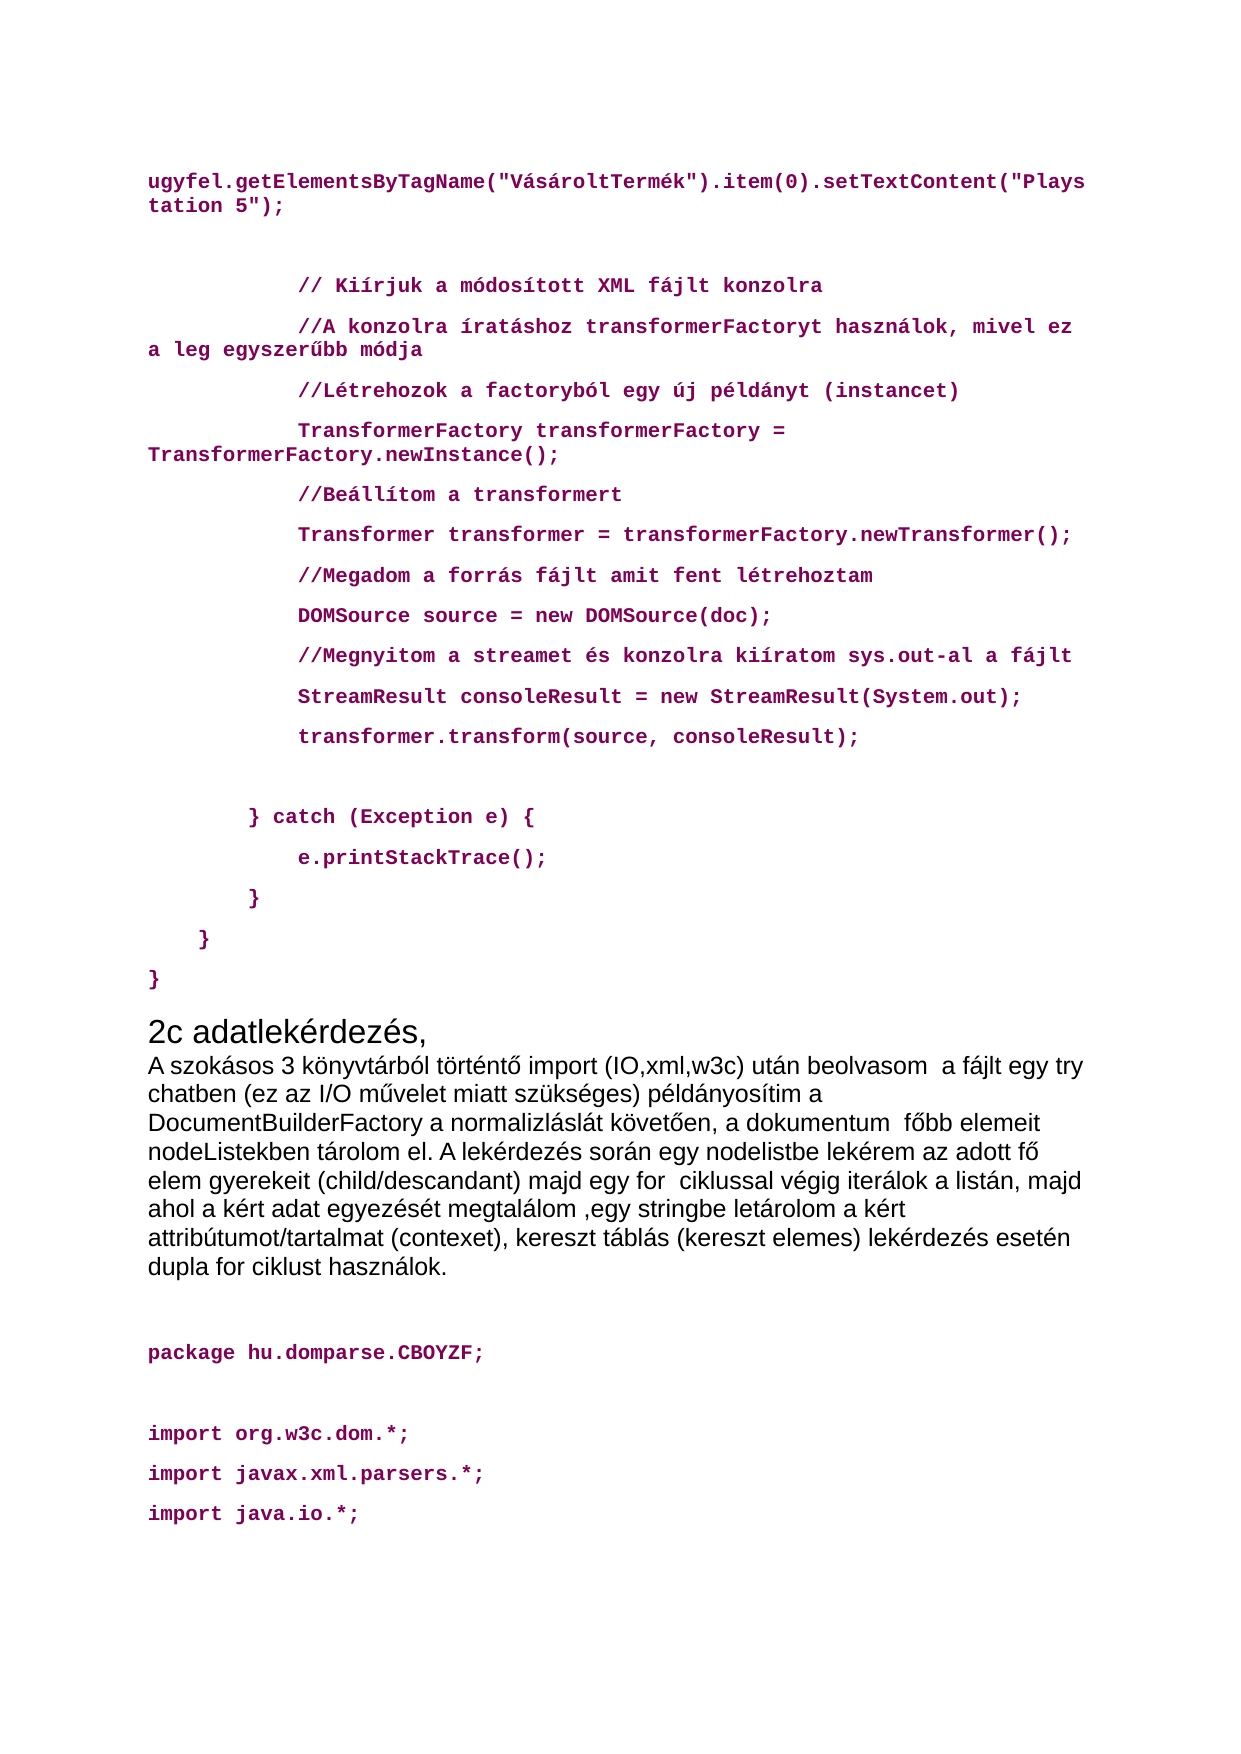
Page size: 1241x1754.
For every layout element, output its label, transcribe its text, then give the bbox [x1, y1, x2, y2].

text //A konzolra íratáshoz transformerFactoryt használok, mivel ez a leg egyszerűbb módja [148, 316, 1093, 363]
text //Létrehozok a factoryból egy új példányt (instancet) [148, 380, 1093, 403]
text //Megadom a forrás fájlt amit fent létrehoztam [148, 565, 1093, 588]
text package hu.domparse.CBOYZF; [148, 1342, 1093, 1366]
text A szokásos 3 könyvtárból történtő import (IO,xml,w3c) után beolvasom a fájlt egy try chatben (ez az I/O művelet miatt szükséges) példányosítim a DocumentBuilderFactory a normalizláslát követően, a dokumentum főbb elemeit nodeListekben tárolom el. A lekérdezés során egy nodelistbe lekérem az adott fő elem gyerekeit (child/descandant) majd egy for ciklussal végig iterálok a listán, majd ahol a kért adat egyezését megtalálom ,egy stringbe letárolom a kért attribútumot/tartalmat (contexet), kereszt táblás (kereszt elemes) lekérdezés esetén dupla for ciklust használok. [148, 1051, 1093, 1281]
text TransformerFactory transformerFactory = TransformerFactory.newInstance(); [148, 420, 1093, 467]
text //Beállítom a transformert [148, 484, 1093, 508]
text } [148, 927, 1093, 951]
subtitle 2c adatlekérdezés, [148, 1012, 1093, 1051]
text e.printStackTrace(); [148, 847, 1093, 871]
text // Kiírjuk a módosított XML fájlt konzolra [148, 276, 1093, 299]
text DOMSource source = new DOMSource(doc); [148, 605, 1093, 629]
text import org.w3c.dom.*; [148, 1423, 1093, 1446]
text import java.io.*; [148, 1503, 1093, 1527]
text transformer.transform(source, consoleResult); [148, 726, 1093, 749]
text StreamResult consoleResult = new StreamResult(System.out); [148, 686, 1093, 709]
text import javax.xml.parsers.*; [148, 1463, 1093, 1487]
text } [148, 968, 1093, 991]
text } [148, 887, 1093, 911]
text //Megnyitom a streamet és konzolra kiíratom sys.out-al a fájlt [148, 645, 1093, 669]
text ugyfel.getElementsByTagName("VásároltTermék").item(0).setTextContent("Playstation 5"); [148, 148, 1093, 218]
text Transformer transformer = transformerFactory.newTransformer(); [148, 524, 1093, 548]
text } catch (Exception e) { [148, 807, 1093, 830]
